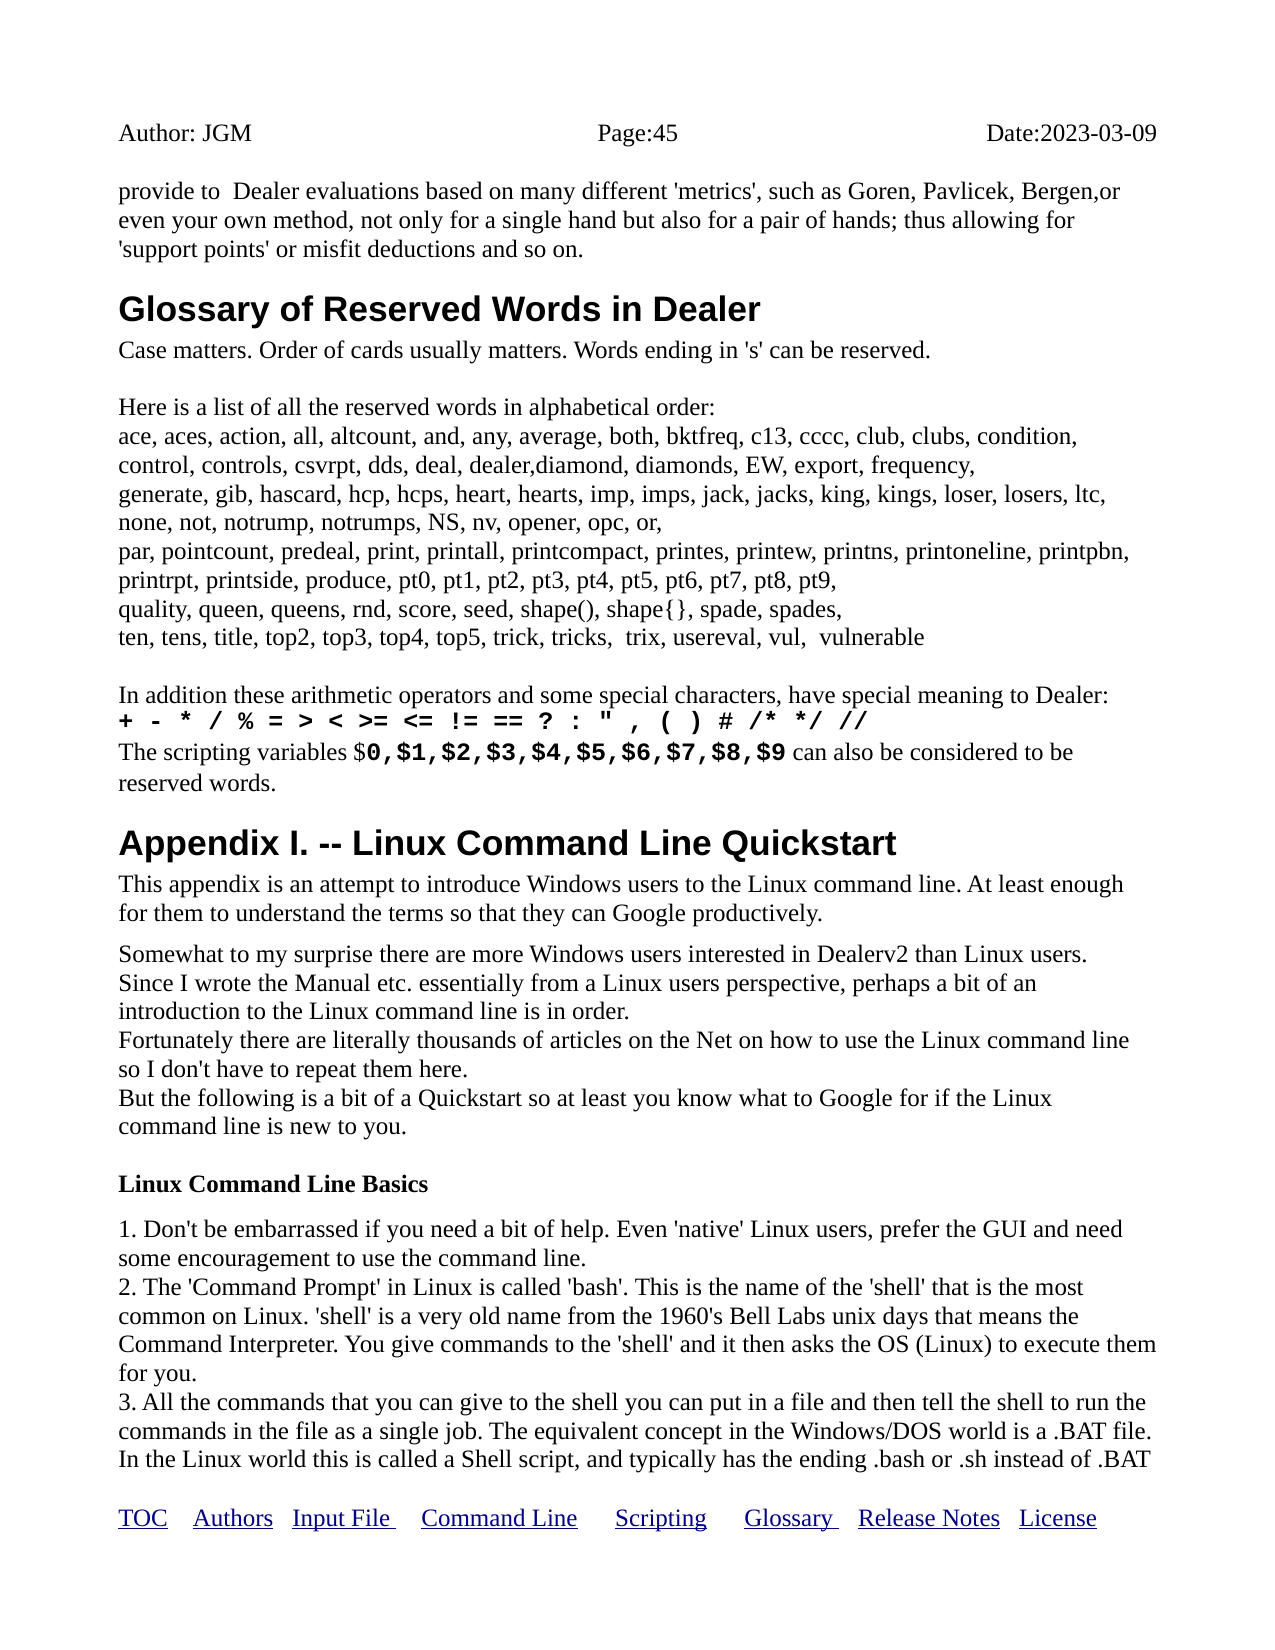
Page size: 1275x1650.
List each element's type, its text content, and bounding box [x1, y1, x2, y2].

subtitle Glossary of Reserved Words in Dealer [118, 288, 1157, 329]
text par, pointcount, predeal, print, printall, printcompact, printes, printew, printns, printoneline, printpbn, printrpt, printside, produce, pt0, pt1, pt2, pt3, pt4, pt5, pt6, pt7, pt8, pt9, [118, 536, 1157, 594]
text This appendix is an attempt to introduce Windows users to the Linux command line. At least enough for them to understand the terms so that they can Google productively. [118, 869, 1157, 926]
text none, not, notrump, notrumps, NS, nv, opener, opc, or, [118, 507, 1157, 536]
text Case matters. Order of cards usually matters. Words ending in 's' can be reserved. [118, 335, 1157, 364]
text The scripting variables $0,$1,$2,$3,$4,$5,$6,$7,$8,$9 can also be considered to be reserved words. [118, 737, 1157, 797]
text 1. Don't be embarrassed if you need a bit of help. Even 'native' Linux users, prefer the GUI and need some encouragement to use the command line. 2. The 'Command Prompt' in Linux is called 'bash'. This is the name of the 'shell' that is the most common on Linux. 'shell' is a very old name from the 1960's Bell Labs unix days that means the Command Interpreter. You give commands to the 'shell' and it then asks the OS (Linux) to execute them for you. 3. All the commands that you can give to the shell you can put in a file and then tell the shell to run the commands in the file as a single job. The equivalent concept in the Windows/DOS world is a .BAT file. In the Linux world this is called a Shell script, and typically has the ending .bash or .sh instead of .BAT [118, 1214, 1157, 1473]
text + - * / % = > < >= <= != == ? : " , ( ) # /* */ // [118, 709, 1157, 737]
subtitle Appendix I. -- Linux Command Line Quickstart [118, 822, 1157, 863]
subtitle Linux Command Line Basics [118, 1169, 1157, 1197]
text ace, aces, action, all, altcount, and, any, average, both, bktfreq, c13, cccc, club, clubs, condition, control, controls, csvrpt, dds, deal, dealer,diamond, diamonds, EW, export, frequency, [118, 421, 1157, 479]
text provide to Dealer evaluations based on many different 'metrics', such as Goren, Pavlicek, Bergen,or even your own method, not only for a single hand but also for a pair of hands; thus allowing for 'support points' or misfit deductions and so on. [118, 176, 1157, 263]
text generate, gib, hascard, hcp, hcps, heart, hearts, imp, imps, jack, jacks, king, kings, loser, losers, ltc, [118, 479, 1157, 507]
text Here is a list of all the reserved words in alphabetical order: [118, 392, 1157, 421]
text quality, queen, queens, rnd, score, seed, shape(), shape{}, spade, spades, [118, 594, 1157, 622]
text Somewhat to my surprise there are more Windows users interested in Dealerv2 than Linux users. Since I wrote the Manual etc. essentially from a Linux users perspective, perhaps a bit of an introduction to the Linux command line is in order. Fortunately there are literally thousands of articles on the Net on how to use the Linux command line so I don't have to repeat them here. But the following is a bit of a Quickstart so at least you know what to Google for if the Linux command line is new to you. [118, 939, 1157, 1140]
text In addition these arithmetic operators and some special characters, have special meaning to Dealer: [118, 680, 1157, 709]
text ten, tens, title, top2, top3, top4, top5, trick, tricks, trix, usereval, vul, vulnerable [118, 622, 1157, 651]
